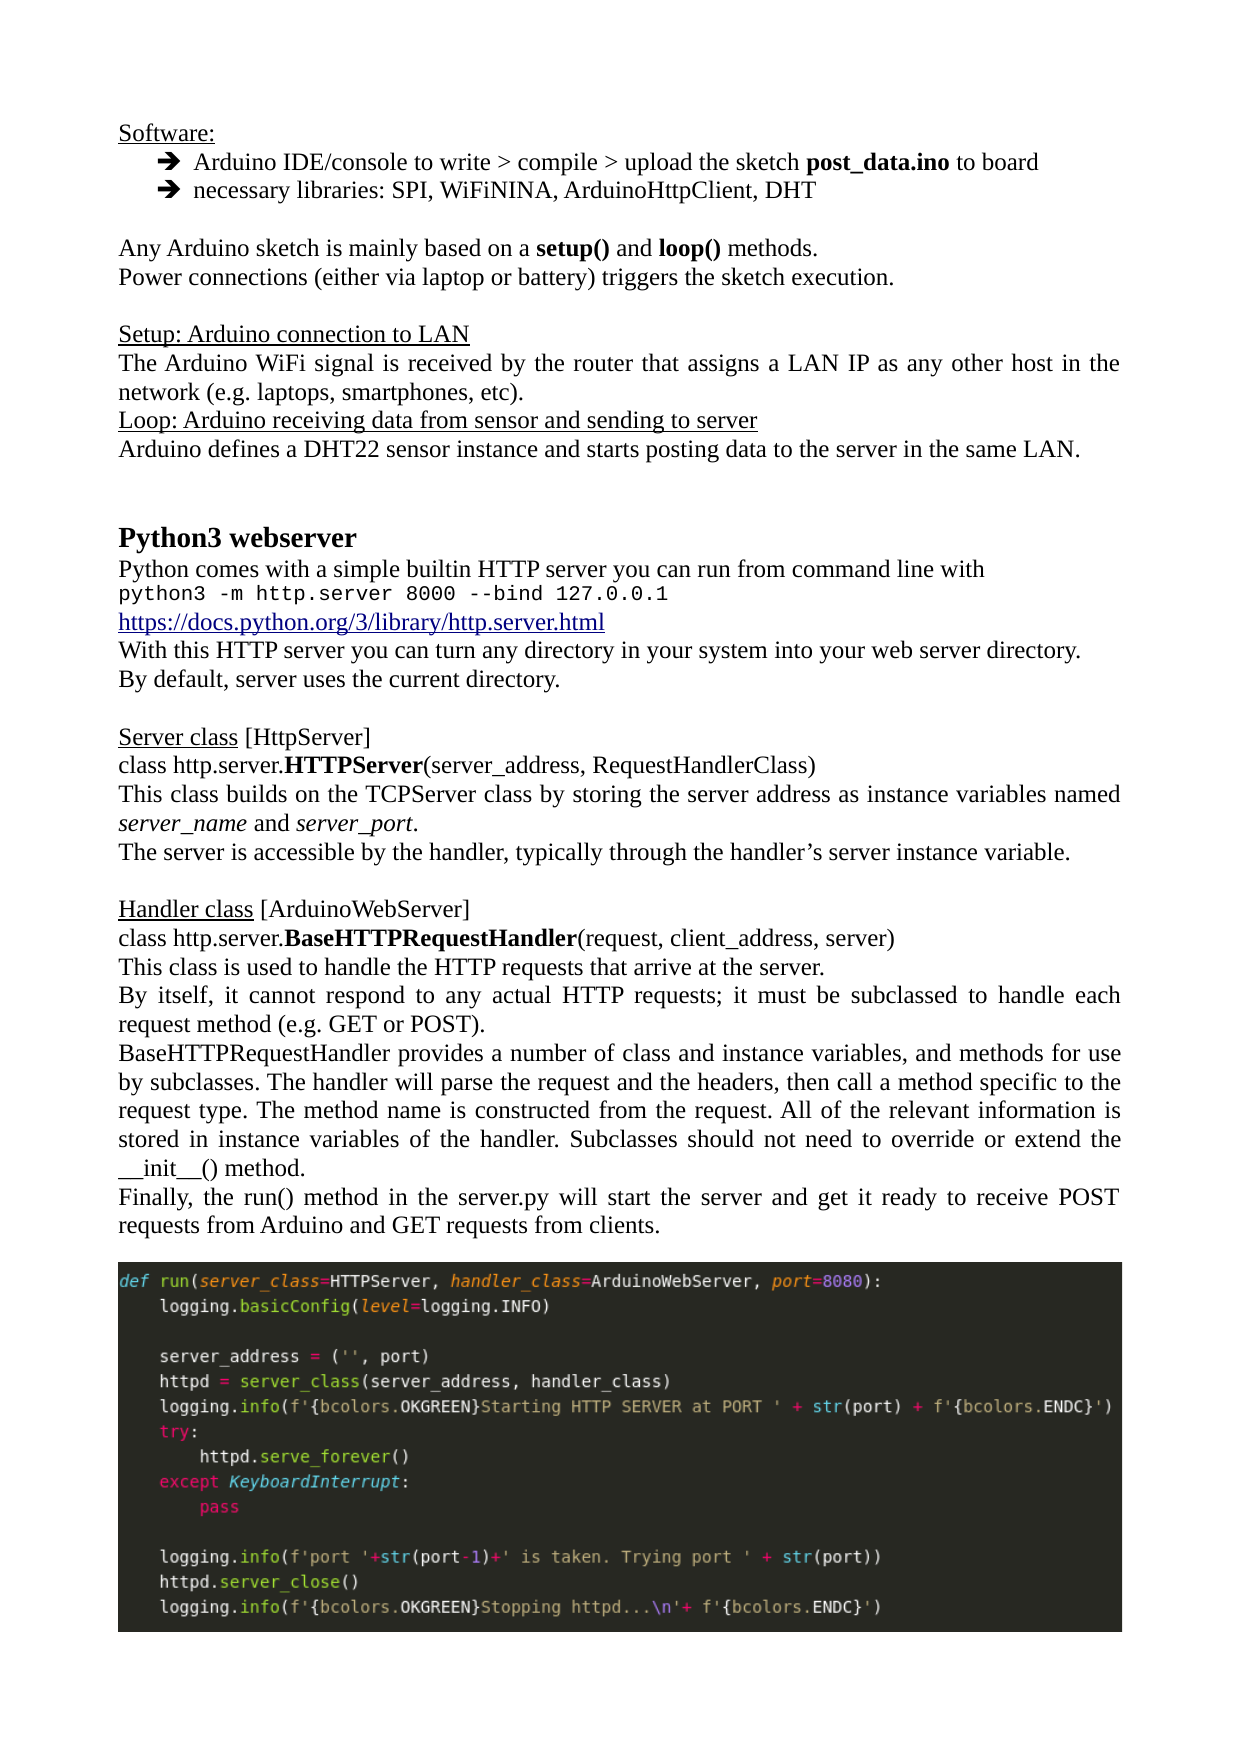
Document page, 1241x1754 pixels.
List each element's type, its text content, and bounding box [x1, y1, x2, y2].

text https://docs.python.org/3/library/http.server.html [118, 607, 1122, 635]
text The Arduino WiFi signal is received by the router that assigns a LAN IP as any other host in the network (e.g. laptops, smartphones, etc). [118, 348, 1122, 406]
text By itself, it cannot respond to any actual HTTP requests; it must be subclassed to handle each request method (e.g. GET or POST). [118, 980, 1122, 1038]
text With this HTTP server you can turn any directory in your system into your web server directory. [118, 635, 1122, 664]
list Arduino IDE/console to write > compile > upload the sketch post_data.ino to board [156, 147, 1122, 176]
text Setup: Arduino connection to LAN [118, 319, 1122, 348]
text The server is accessible by the handler, typically through the handler’s server instance variable. [118, 837, 1122, 865]
list necessary libraries: SPI, WiFiNINA, ArduinoHttpClient, DHT [156, 176, 1122, 204]
text Power connections (either via laptop or battery) triggers the sketch execution. [118, 262, 1122, 291]
text class http.server.BaseHTTPRequestHandler(request, client_address, server) [118, 923, 1122, 952]
text class http.server.HTTPServer(server_address, RequestHandlerClass) [118, 750, 1122, 779]
picture [118, 1262, 1123, 1632]
text By default, server uses the current directory. [118, 664, 1122, 693]
text Loop: Arduino receiving data from sensor and sending to server [118, 406, 1122, 434]
text Software: [118, 118, 1122, 147]
text Python3 webserver [118, 521, 1122, 554]
text python3 -m http.server 8000 --bind 127.0.0.1 [118, 583, 1122, 607]
text Arduino defines a DHT22 sensor instance and starts posting data to the server in the same LAN. [118, 434, 1122, 463]
text Handler class [ArduinoWebServer] [118, 894, 1122, 923]
text Server class [HttpServer] [118, 722, 1122, 750]
text Any Arduino sketch is mainly based on a setup() and loop() methods. [118, 233, 1122, 262]
text BaseHTTPRequestHandler provides a number of class and instance variables, and methods for use by subclasses. The handler will parse the request and the headers, then call a method specific to the request type. The method name is constructed from the request. All of the relevant information is stored in instance variables of the handler. Subclasses should not need to override or extend the __init__() method. [118, 1038, 1122, 1182]
text Finally, the run() method in the server.py will start the server and get it ready to receive POST requests from Arduino and GET requests from clients. [118, 1182, 1122, 1239]
text This class is used to handle the HTTP requests that arrive at the server. [118, 952, 1122, 980]
text This class builds on the TCPServer class by storing the server address as instance variables named server_name and server_port. [118, 779, 1122, 837]
text Python comes with a simple builtin HTTP server you can run from command line with [118, 554, 1122, 583]
